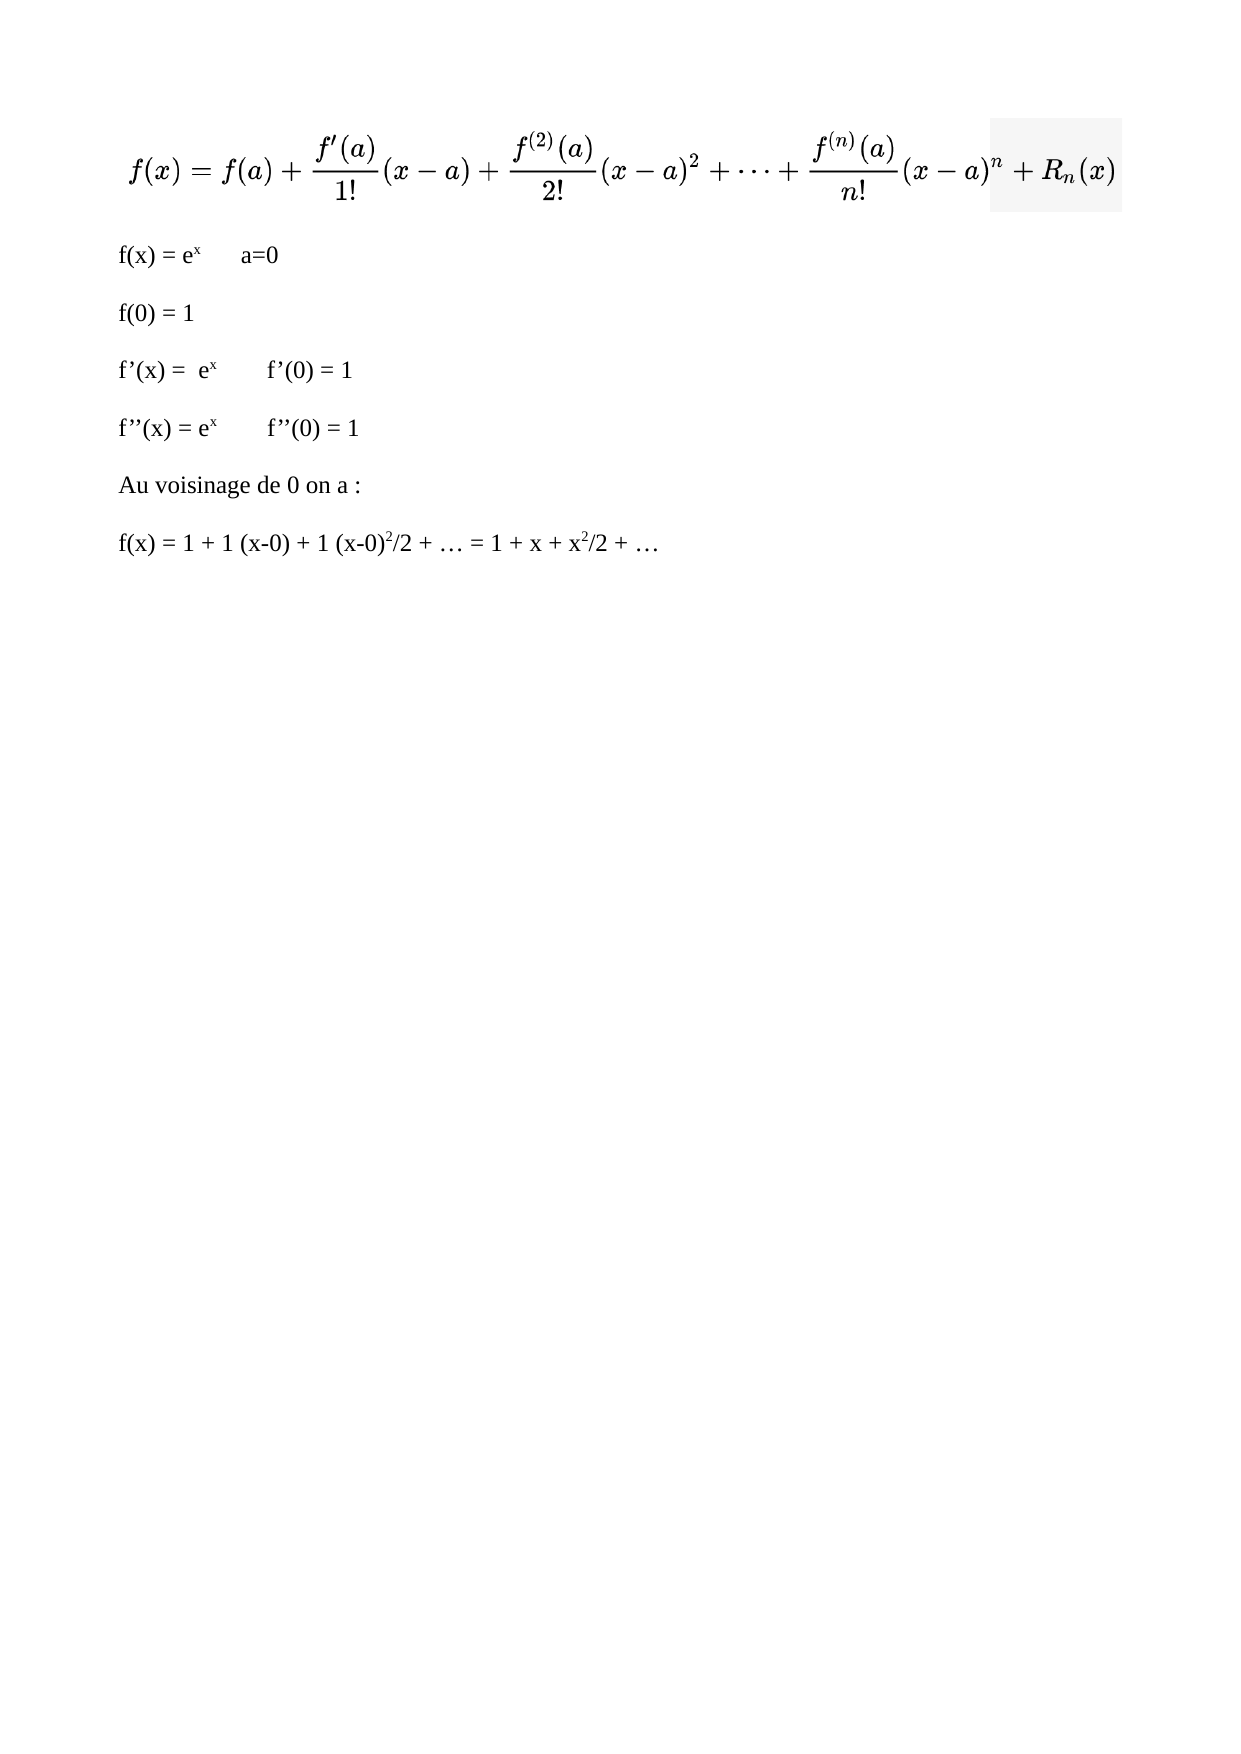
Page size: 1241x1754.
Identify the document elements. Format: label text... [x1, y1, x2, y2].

text f(x) = ex a=0 [118, 241, 1122, 269]
text f(x) = 1 + 1 (x-0) + 1 (x-0)2/2 + … = 1 + x + x2/2 + … [118, 528, 1122, 557]
text f’(x) = ex f’(0) = 1 [118, 356, 1122, 384]
text f’’(x) = ex f’’(0) = 1 [118, 413, 1122, 442]
picture [118, 118, 1123, 212]
text f(0) = 1 [118, 298, 1122, 327]
text Au voisinage de 0 on a : [118, 471, 1122, 499]
